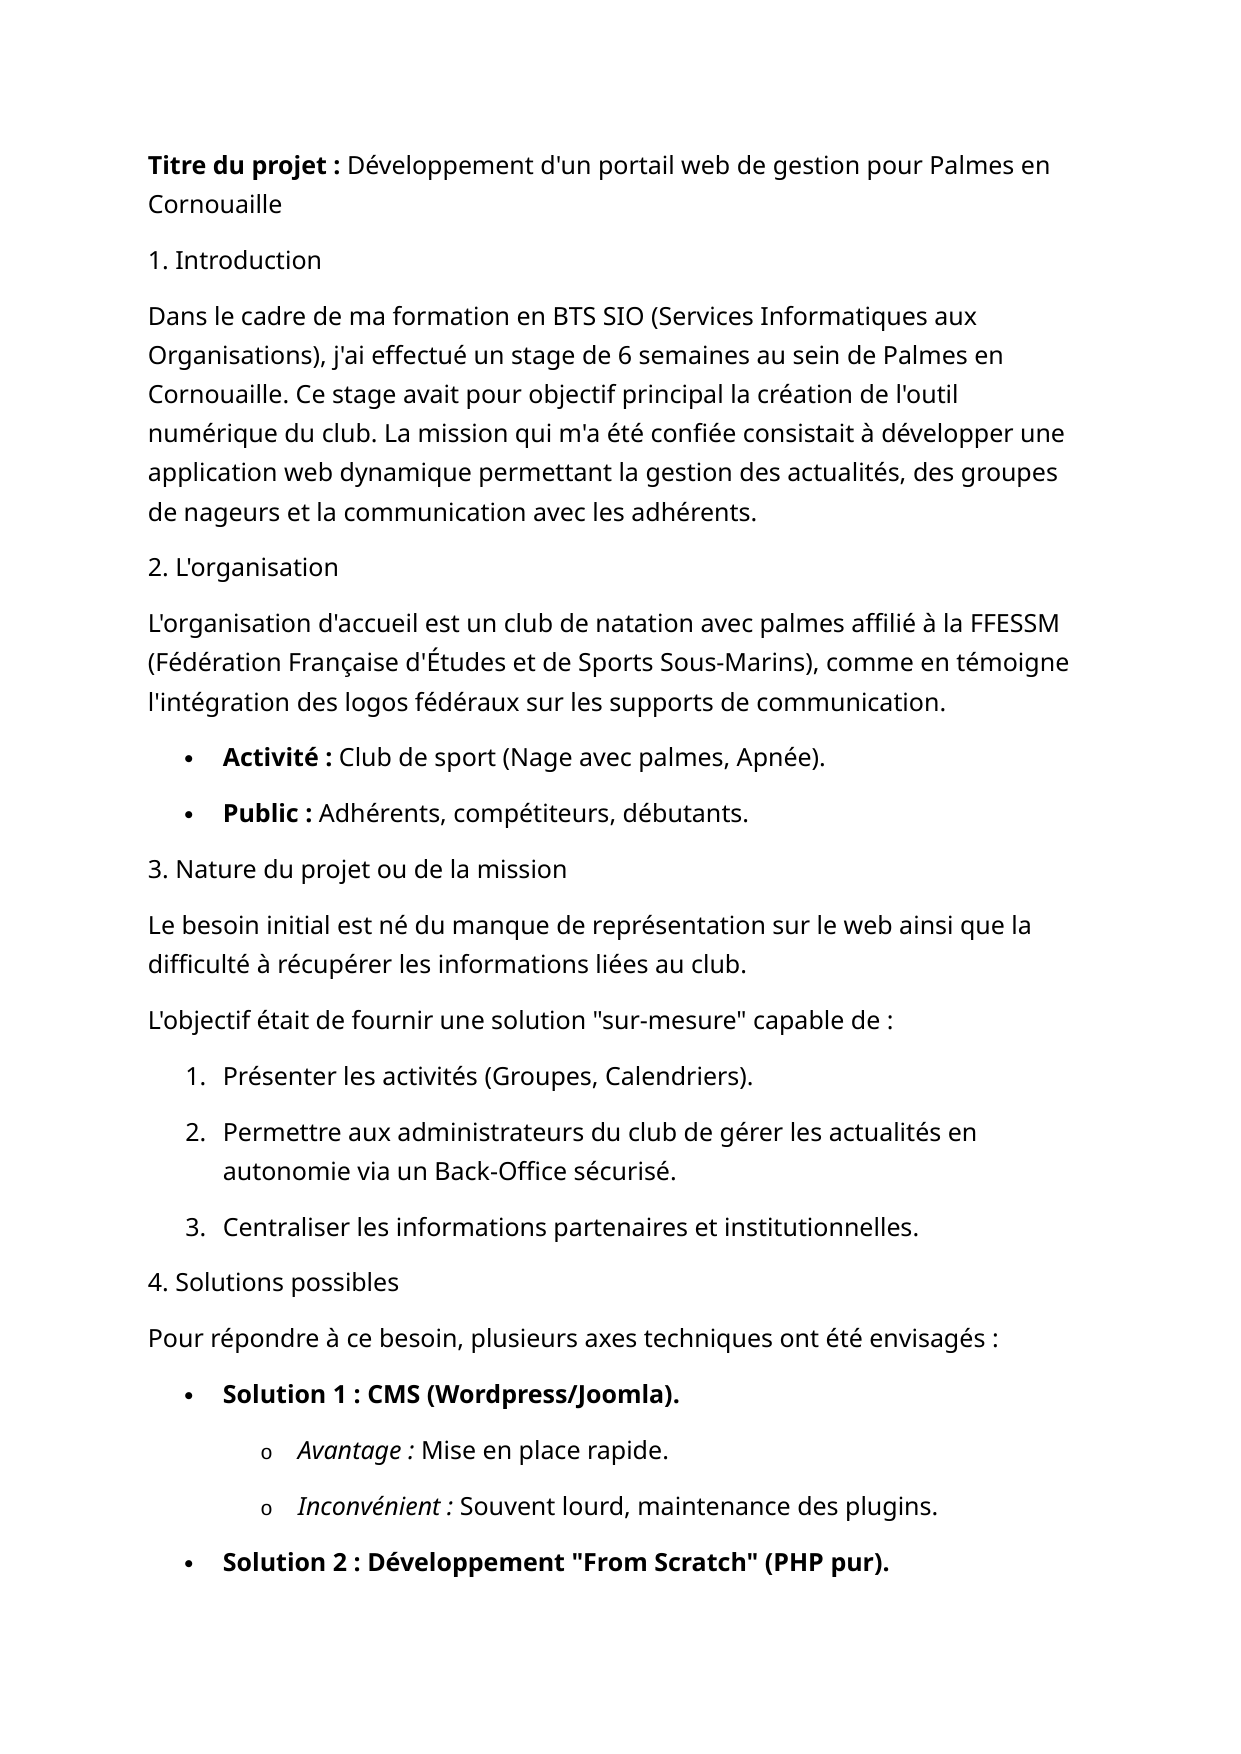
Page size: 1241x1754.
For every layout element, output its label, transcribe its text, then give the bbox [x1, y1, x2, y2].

list Public : Adhérents, compétiteurs, débutants. [185, 796, 1093, 830]
list Centraliser les informations partenaires et institutionnelles. [185, 1209, 1093, 1243]
list Activité : Club de sport (Nage avec palmes, Apnée). [185, 740, 1093, 774]
list Présenter les activités (Groupes, Calendriers). [185, 1058, 1093, 1092]
text Le besoin initial est né du manque de représentation sur le web ainsi que la difficulté à récupérer les informations liées au club. [148, 908, 1093, 981]
list Inconvénient : Souvent lourd, maintenance des plugins. [260, 1488, 1093, 1522]
list Solution 1 : CMS (Wordpress/Joomla). [185, 1377, 1093, 1411]
text Dans le cadre de ma formation en BTS SIO (Services Informatiques aux Organisations), j'ai effectué un stage de 6 semaines au sein de Palmes en Cornouaille. Ce stage avait pour objectif principal la création de l'outil numérique du club. La mission qui m'a été confiée consistait à développer une application web dynamique permettant la gestion des actualités, des groupes de nageurs et la communication avec les adhérents. [148, 298, 1093, 528]
text 3. Nature du projet ou de la mission [148, 852, 1093, 886]
text Pour répondre à ce besoin, plusieurs axes techniques ont été envisagés : [148, 1321, 1093, 1355]
list Solution 2 : Développement "From Scratch" (PHP pur). [185, 1544, 1093, 1578]
text 1. Introduction [148, 243, 1093, 277]
text 2. L'organisation [148, 550, 1093, 584]
text Titre du projet : Développement d'un portail web de gestion pour Palmes en Cornouaille [148, 148, 1093, 221]
text 4. Solutions possibles [148, 1265, 1093, 1299]
list Avantage : Mise en place rapide. [260, 1433, 1093, 1467]
text L'organisation d'accueil est un club de natation avec palmes affilié à la FFESSM (Fédération Française d'Études et de Sports Sous-Marins), comme en témoigne l'intégration des logos fédéraux sur les supports de communication. [148, 606, 1093, 718]
text L'objectif était de fournir une solution "sur-mesure" capable de : [148, 1003, 1093, 1037]
list Permettre aux administrateurs du club de gérer les actualités en autonomie via un Back-Office sécurisé. [185, 1114, 1093, 1187]
